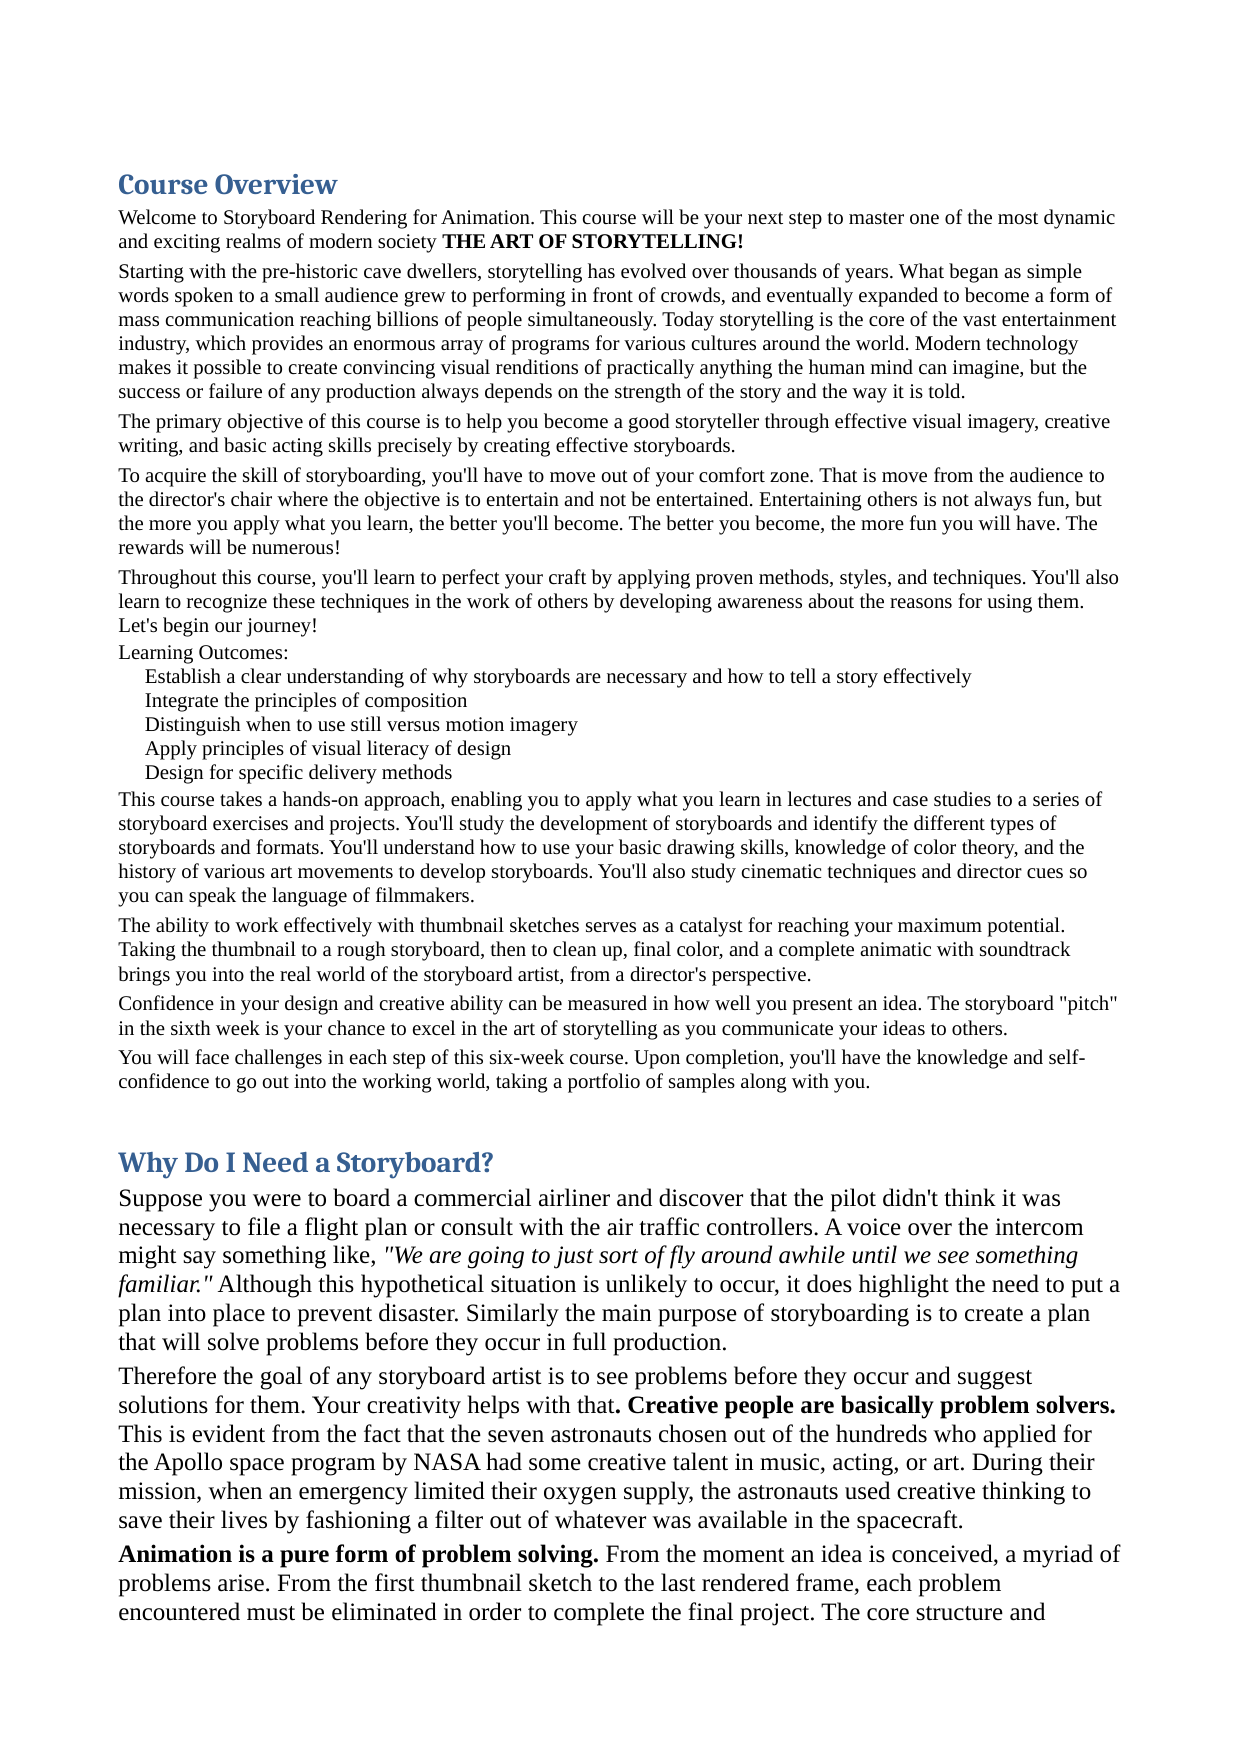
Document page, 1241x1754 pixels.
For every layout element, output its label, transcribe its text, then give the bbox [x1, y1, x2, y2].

text Suppose you were to board a commercial airliner and discover that the pilot didn't think it was necessary to file a flight plan or consult with the air traffic controllers. A voice over the intercom might say something like, "We are going to just sort of fly around awhile until we see something familiar." Although this hypothetical situation is unlikely to occur, it does highlight the need to put a plan into place to prevent disaster. Similarly the main purpose of storyboarding is to create a plan that will solve problems before they occur in full production. [118, 1183, 1122, 1355]
text  Establish a clear understanding of why storyboards are necessary and how to tell a story effectively [118, 664, 1122, 688]
text  Apply principles of visual literacy of design [118, 736, 1122, 760]
subtitle Course Overview [118, 168, 1122, 202]
text Welcome to Storyboard Rendering for Animation. This course will be your next step to master one of the most dynamic and exciting realms of modern society THE ART OF STORYTELLING! [118, 204, 1122, 253]
text You will face challenges in each step of this six-week course. Upon completion, you'll have the knowledge and self-confidence to go out into the working world, taking a portfolio of samples along with you. [118, 1045, 1122, 1093]
text Throughout this course, you'll learn to perfect your craft by applying proven methods, styles, and techniques. You'll also learn to recognize these techniques in the work of others by developing awareness about the reasons for using them. Let's begin our journey! [118, 565, 1122, 637]
text Confidence in your design and creative ability can be measured in how well you present an idea. The storyboard "pitch" in the sixth week is your chance to excel in the art of storytelling as you communicate your ideas to others. [118, 991, 1122, 1039]
text To acquire the skill of storyboarding, you'll have to move out of your comfort zone. That is move from the audience to the director's chair where the objective is to entertain and not be entertained. Entertaining others is not always fun, but the more you apply what you learn, the better you'll become. The better you become, the more fun you will have. The rewards will be numerous! [118, 463, 1122, 559]
text The primary objective of this course is to help you become a good storyteller through effective visual imagery, creative writing, and basic acting skills precisely by creating effective storyboards. [118, 409, 1122, 457]
text Learning Outcomes: [118, 640, 1122, 664]
text Animation is a pure form of problem solving. From the moment an idea is conceived, a myriad of problems arise. From the first thumbnail sketch to the last rendered frame, each problem encountered must be eliminated in order to complete the final project. The core structure and [118, 1539, 1122, 1626]
text  Distinguish when to use still versus motion imagery [118, 712, 1122, 736]
text The ability to work effectively with thumbnail sketches serves as a catalyst for reaching your maximum potential. Taking the thumbnail to a rough storyboard, then to clean up, final color, and a complete animatic with soundtrack brings you into the real world of the storyboard artist, from a director's perspective. [118, 913, 1122, 986]
subtitle Why Do I Need a Storyboard? [118, 1146, 1122, 1180]
text Starting with the pre-historic cave dwellers, storytelling has evolved over thousands of years. What began as simple words spoken to a small audience grew to performing in front of crowds, and eventually expanded to become a form of mass communication reaching billions of people simultaneously. Today storytelling is the core of the vast entertainment industry, which provides an enormous array of programs for various cultures around the world. Modern technology makes it possible to create convincing visual renditions of practically anything the human mind can imagine, but the success or failure of any production always depends on the strength of the story and the way it is told. [118, 258, 1122, 403]
text This course takes a hands-on approach, enabling you to apply what you learn in lectures and case studies to a series of storyboard exercises and projects. You'll study the development of storyboards and identify the different types of storyboards and formats. You'll understand how to use your basic drawing skills, knowledge of color theory, and the history of various art movements to develop storyboards. You'll also study cinematic techniques and director cues so you can speak the language of filmmakers. [118, 787, 1122, 907]
text  Design for specific delivery methods [118, 760, 1122, 784]
text  Integrate the principles of composition [118, 688, 1122, 712]
text Therefore the goal of any storyboard artist is to see problems before they occur and suggest solutions for them. Your creativity helps with that. Creative people are basically problem solvers. This is evident from the fact that the seven astronauts chosen out of the hundreds who applied for the Apollo space program by NASA had some creative talent in music, acting, or art. During their mission, when an emergency limited their oxygen supply, the astronauts used creative thinking to save their lives by fashioning a filter out of whatever was available in the spacecraft. [118, 1361, 1122, 1534]
